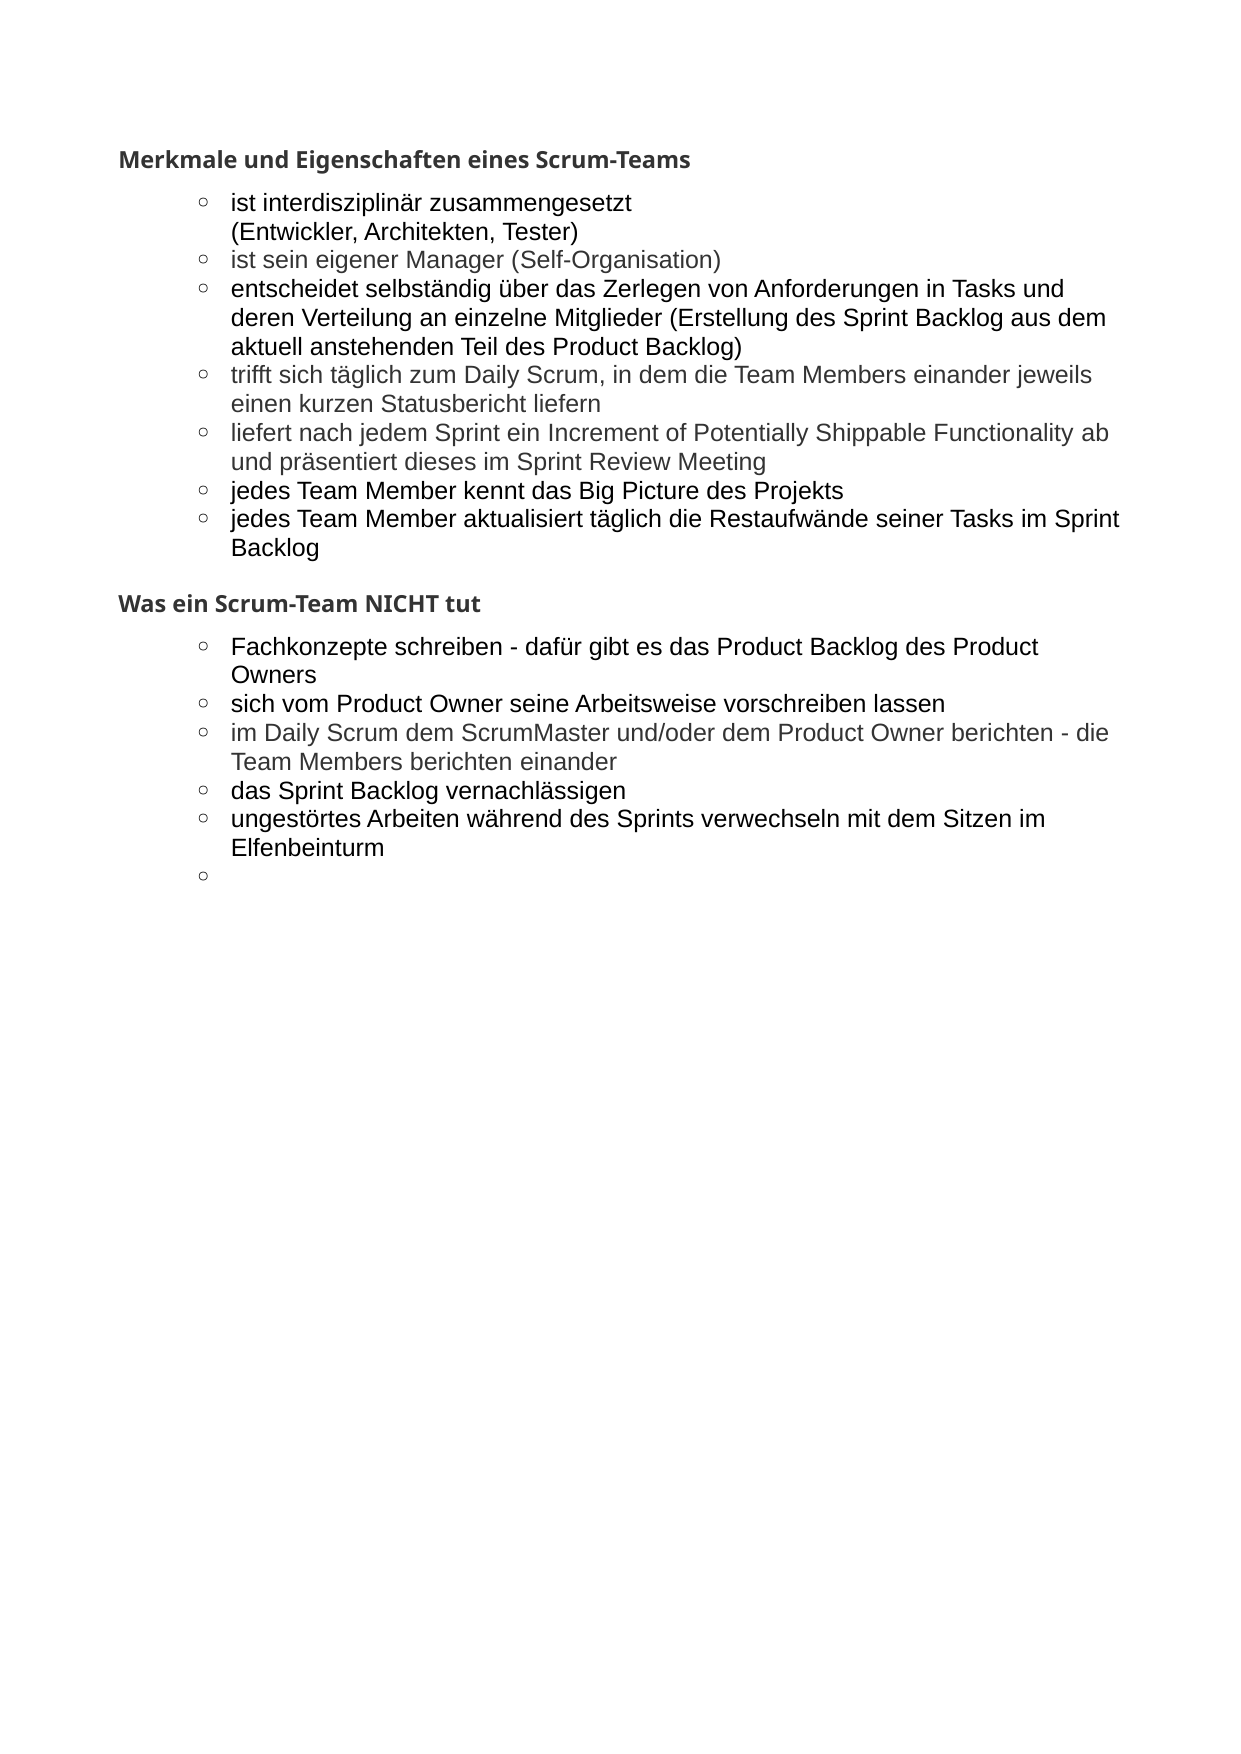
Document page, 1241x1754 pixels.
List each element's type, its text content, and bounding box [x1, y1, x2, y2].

list ungestörtes Arbeiten während des Sprints verwechseln mit dem Sitzen im Elfenbeinturm [193, 804, 1122, 862]
list im Daily Scrum dem ScrumMaster und/oder dem Product Owner berichten - die Team Members berichten einander [193, 718, 1122, 776]
list entscheidet selbständig über das Zerlegen von Anforderungen in Tasks und deren Verteilung an einzelne Mitglieder (Erstellung des Sprint Backlog aus dem aktuell anstehenden Teil des Product Backlog) [193, 274, 1122, 360]
list Fachkonzepte schreiben - dafür gibt es das Product Backlog des Product Owners [193, 632, 1122, 689]
subtitle Was ein Scrum-Team NICHT tut [118, 587, 1122, 619]
list liefert nach jedem Sprint ein Increment of Potentially Shippable Functionality ab und präsentiert dieses im Sprint Review Meeting [193, 418, 1122, 476]
list das Sprint Backlog vernachlässigen [193, 776, 1122, 804]
list sich vom Product Owner seine Arbeitsweise vorschreiben lassen [193, 689, 1122, 718]
list jedes Team Member kennt das Big Picture des Projekts [193, 476, 1122, 504]
list jedes Team Member aktualisiert täglich die Restaufwände seiner Tasks im Sprint Backlog [193, 504, 1122, 562]
list ist interdisziplinär zusammengesetzt (Entwickler, Architekten, Tester) [193, 188, 1122, 245]
subtitle Merkmale und Eigenschaften eines Scrum-Teams [118, 143, 1122, 175]
list ist sein eigener Manager (Self-Organisation) [193, 245, 1122, 274]
list trifft sich täglich zum Daily Scrum, in dem die Team Members einander jeweils einen kurzen Statusbericht liefern [193, 360, 1122, 418]
